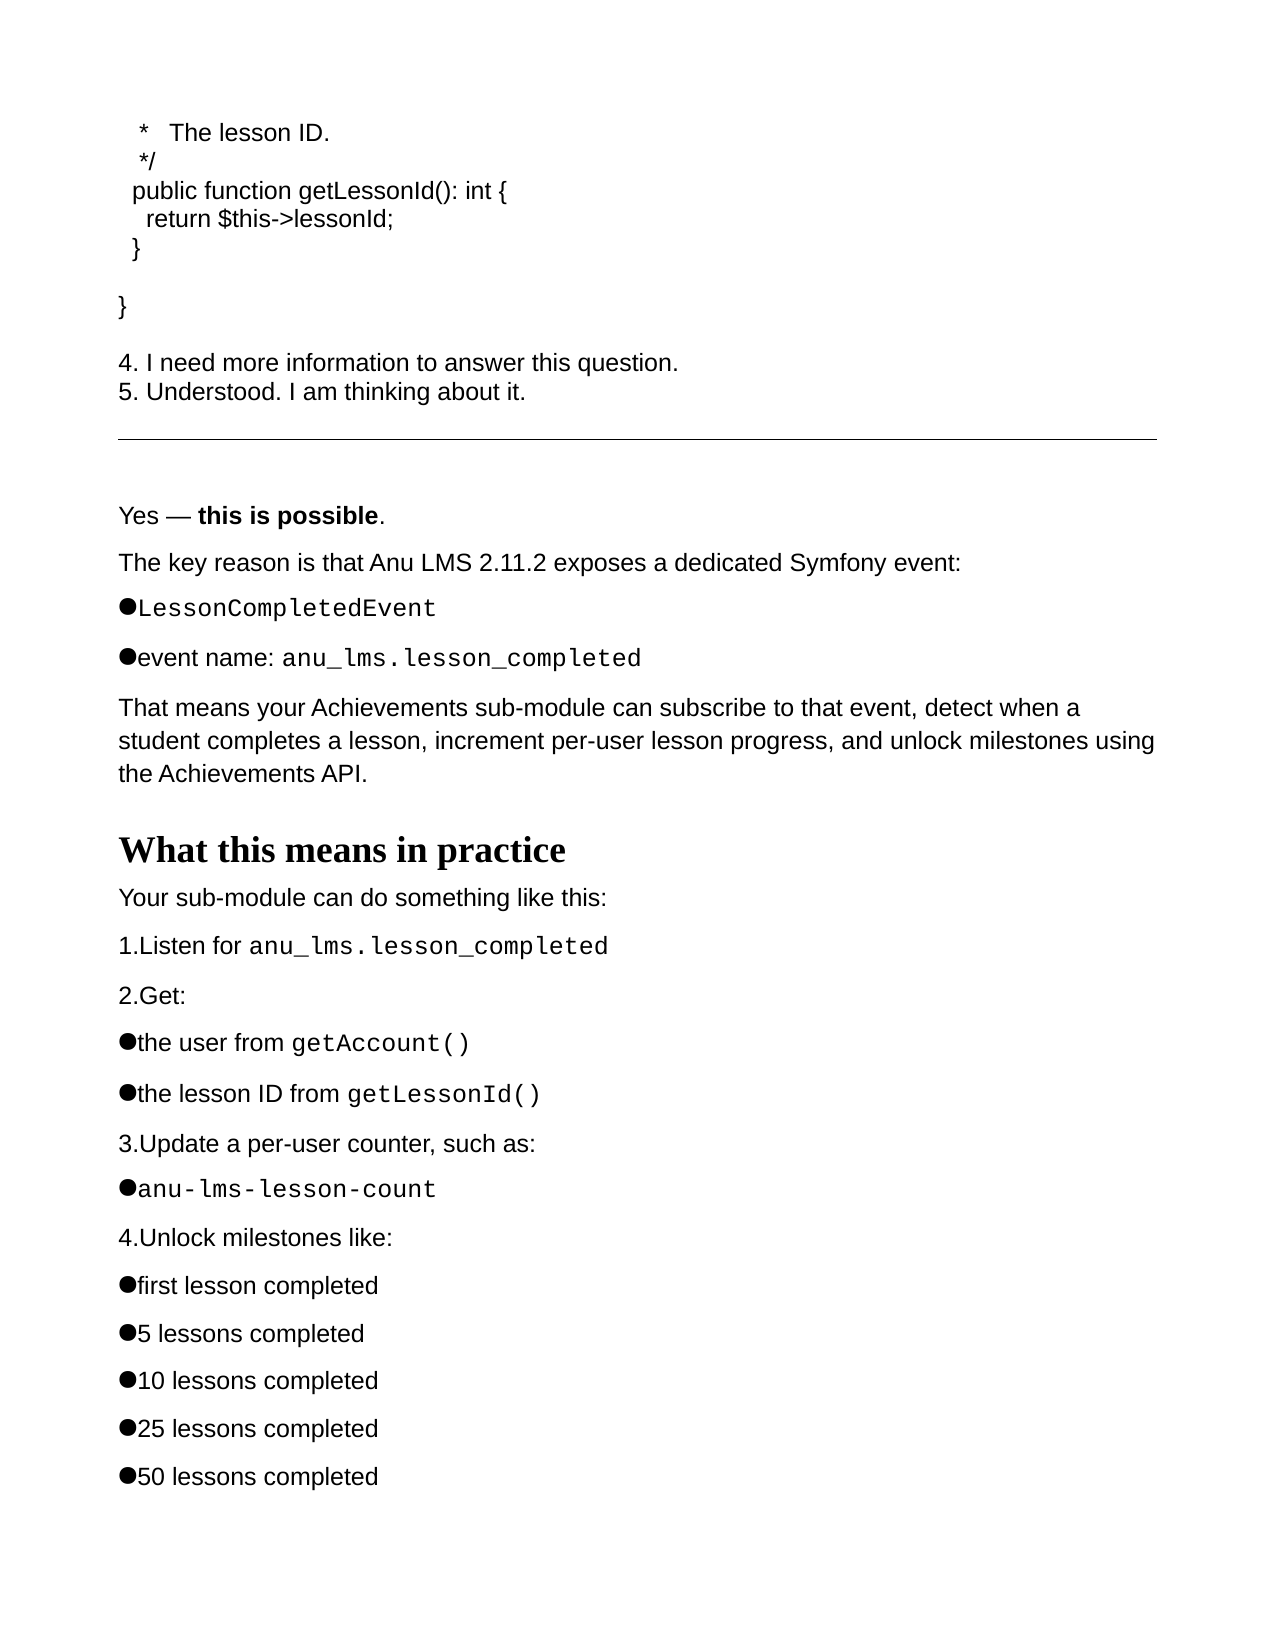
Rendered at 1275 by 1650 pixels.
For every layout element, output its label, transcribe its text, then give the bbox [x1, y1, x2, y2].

text * The lesson ID. [118, 118, 1157, 147]
text public function getLessonId(): int { [118, 176, 1157, 204]
text } [118, 291, 1157, 319]
text The key reason is that Anu LMS 2.11.2 exposes a dedicated Symfony event: [118, 548, 1157, 577]
text That means your Achievements sub-module can subscribe to that event, detect when a student completes a lesson, increment per-user lesson progress, and unlock milestones using the Achievements API. [118, 693, 1157, 788]
list anu-lms-lesson-count [118, 1176, 1157, 1204]
list Get: [118, 981, 1157, 1009]
list 5 lessons completed [118, 1319, 1157, 1347]
list 25 lessons completed [118, 1414, 1157, 1443]
list the lesson ID from getLessonId() [118, 1078, 1157, 1109]
text } [118, 233, 1157, 262]
list Listen for anu_lms.lesson_completed [118, 931, 1157, 962]
text Your sub-module can do something like this: [118, 883, 1157, 912]
list Update a per-user counter, such as: [118, 1129, 1157, 1157]
list first lesson completed [118, 1271, 1157, 1300]
list 10 lessons completed [118, 1366, 1157, 1395]
text */ [118, 147, 1157, 176]
list the user from getAccount() [118, 1028, 1157, 1059]
list 50 lessons completed [118, 1462, 1157, 1491]
text return $this->lessonId; [118, 204, 1157, 233]
list LessonCompletedEvent [118, 596, 1157, 624]
text 5. Understood. I am thinking about it. [118, 377, 1157, 406]
list Unlock milestones like: [118, 1223, 1157, 1252]
list event name: anu_lms.lesson_completed [118, 643, 1157, 674]
text Yes — this is possible. [118, 468, 1157, 529]
text 4. I need more information to answer this question. [118, 348, 1157, 377]
subtitle What this means in practice [118, 827, 1157, 871]
